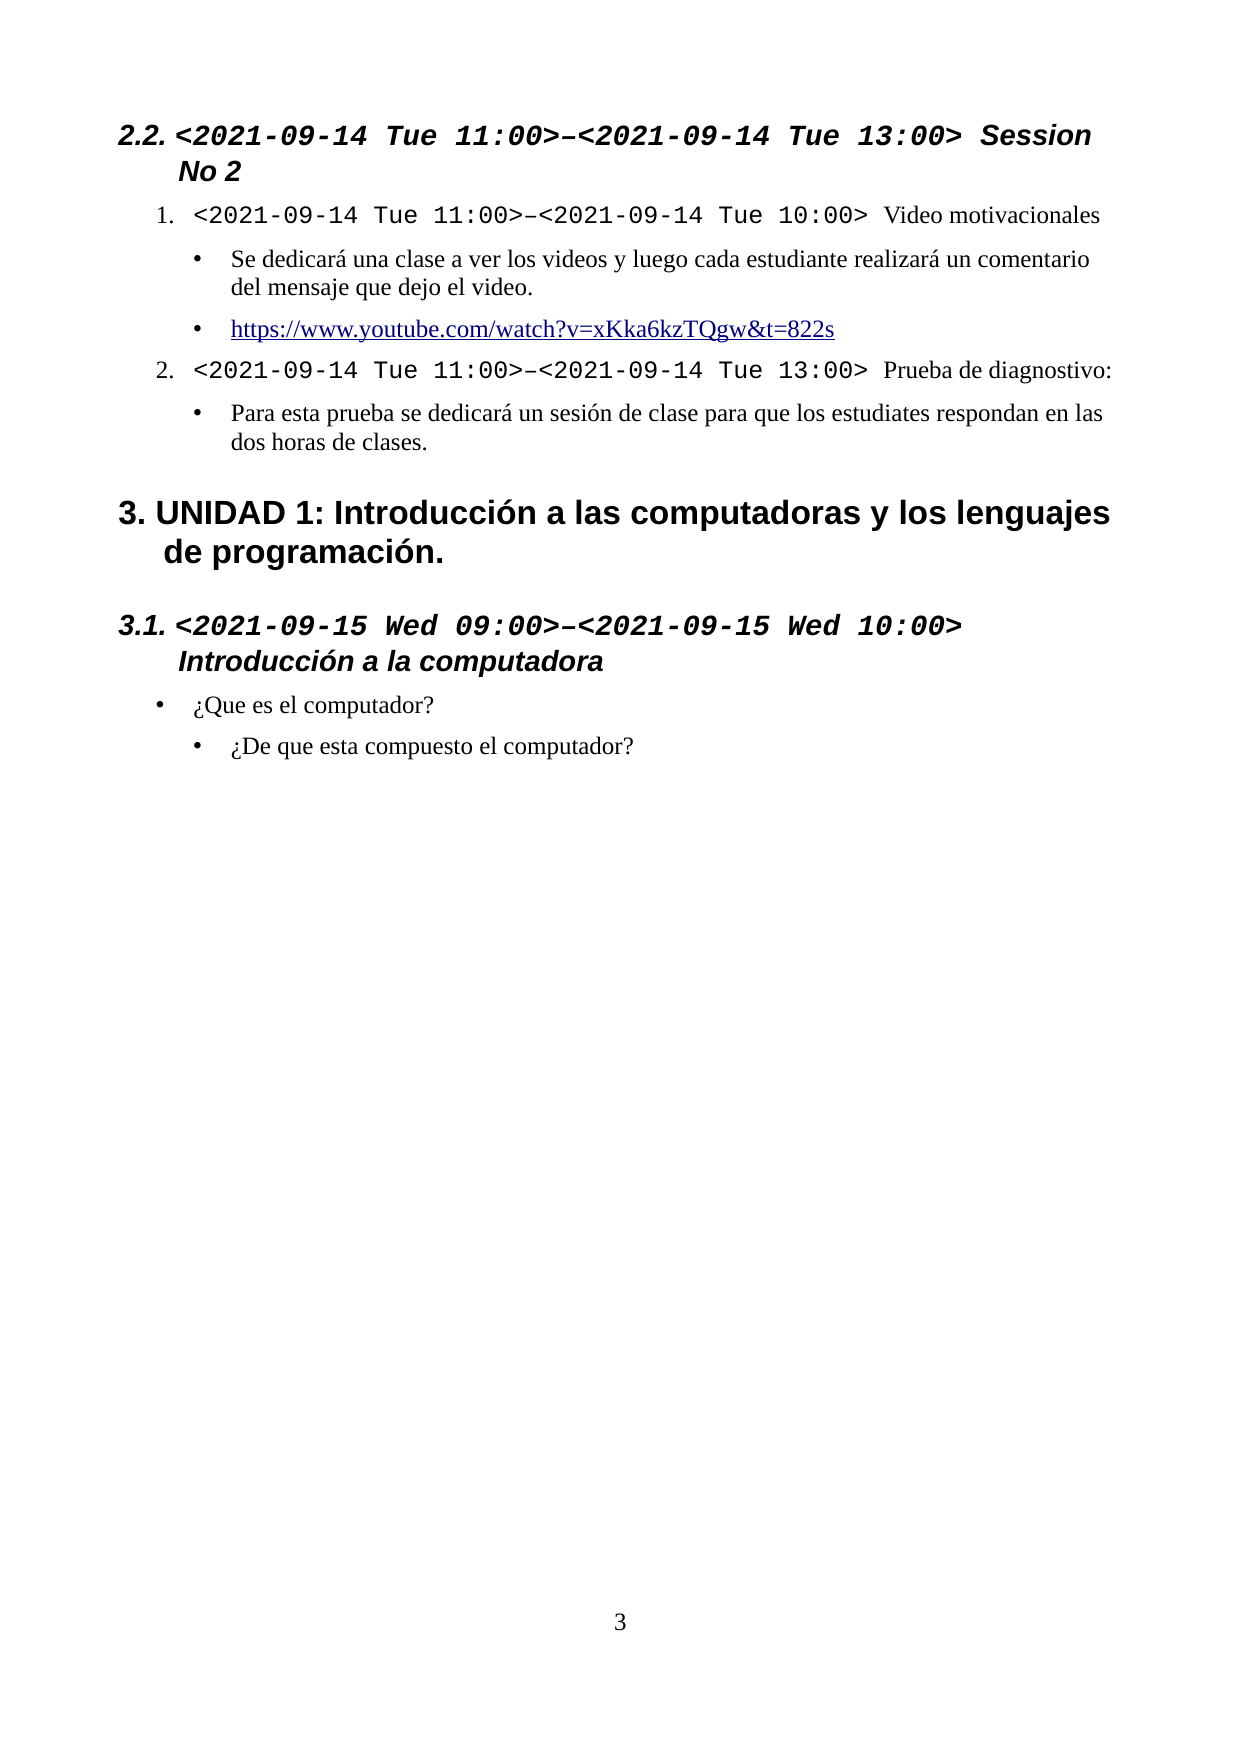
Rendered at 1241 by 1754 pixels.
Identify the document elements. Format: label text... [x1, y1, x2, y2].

list Se dedicará una clase a ver los videos y luego cada estudiante realizará un comentario del mensaje que dejo el video. [193, 244, 1122, 301]
list <2021-09-14 Tue 11:00>–<2021-09-14 Tue 10:00> Video motivacionales [156, 200, 1122, 231]
list https://www.youtube.com/watch?v=xKka6kzTQgw&t=822s [193, 314, 1122, 342]
subtitle <2021-09-15 Wed 09:00>–<2021-09-15 Wed 10:00> Introducción a la computadora [118, 608, 1122, 678]
subtitle <2021-09-14 Tue 11:00>–<2021-09-14 Tue 13:00> Session No 2 [118, 118, 1122, 188]
list ¿Que es el computador? [156, 690, 1122, 719]
list <2021-09-14 Tue 11:00>–<2021-09-14 Tue 13:00> Prueba de diagnostivo: [156, 355, 1122, 386]
list ¿De que esta compuesto el computador? [193, 731, 1122, 760]
subtitle UNIDAD 1: Introducción a las computadoras y los lenguajes de programación. [118, 493, 1122, 571]
list Para esta prueba se dedicará un sesión de clase para que los estudiates respondan en las dos horas de clases. [193, 398, 1122, 456]
